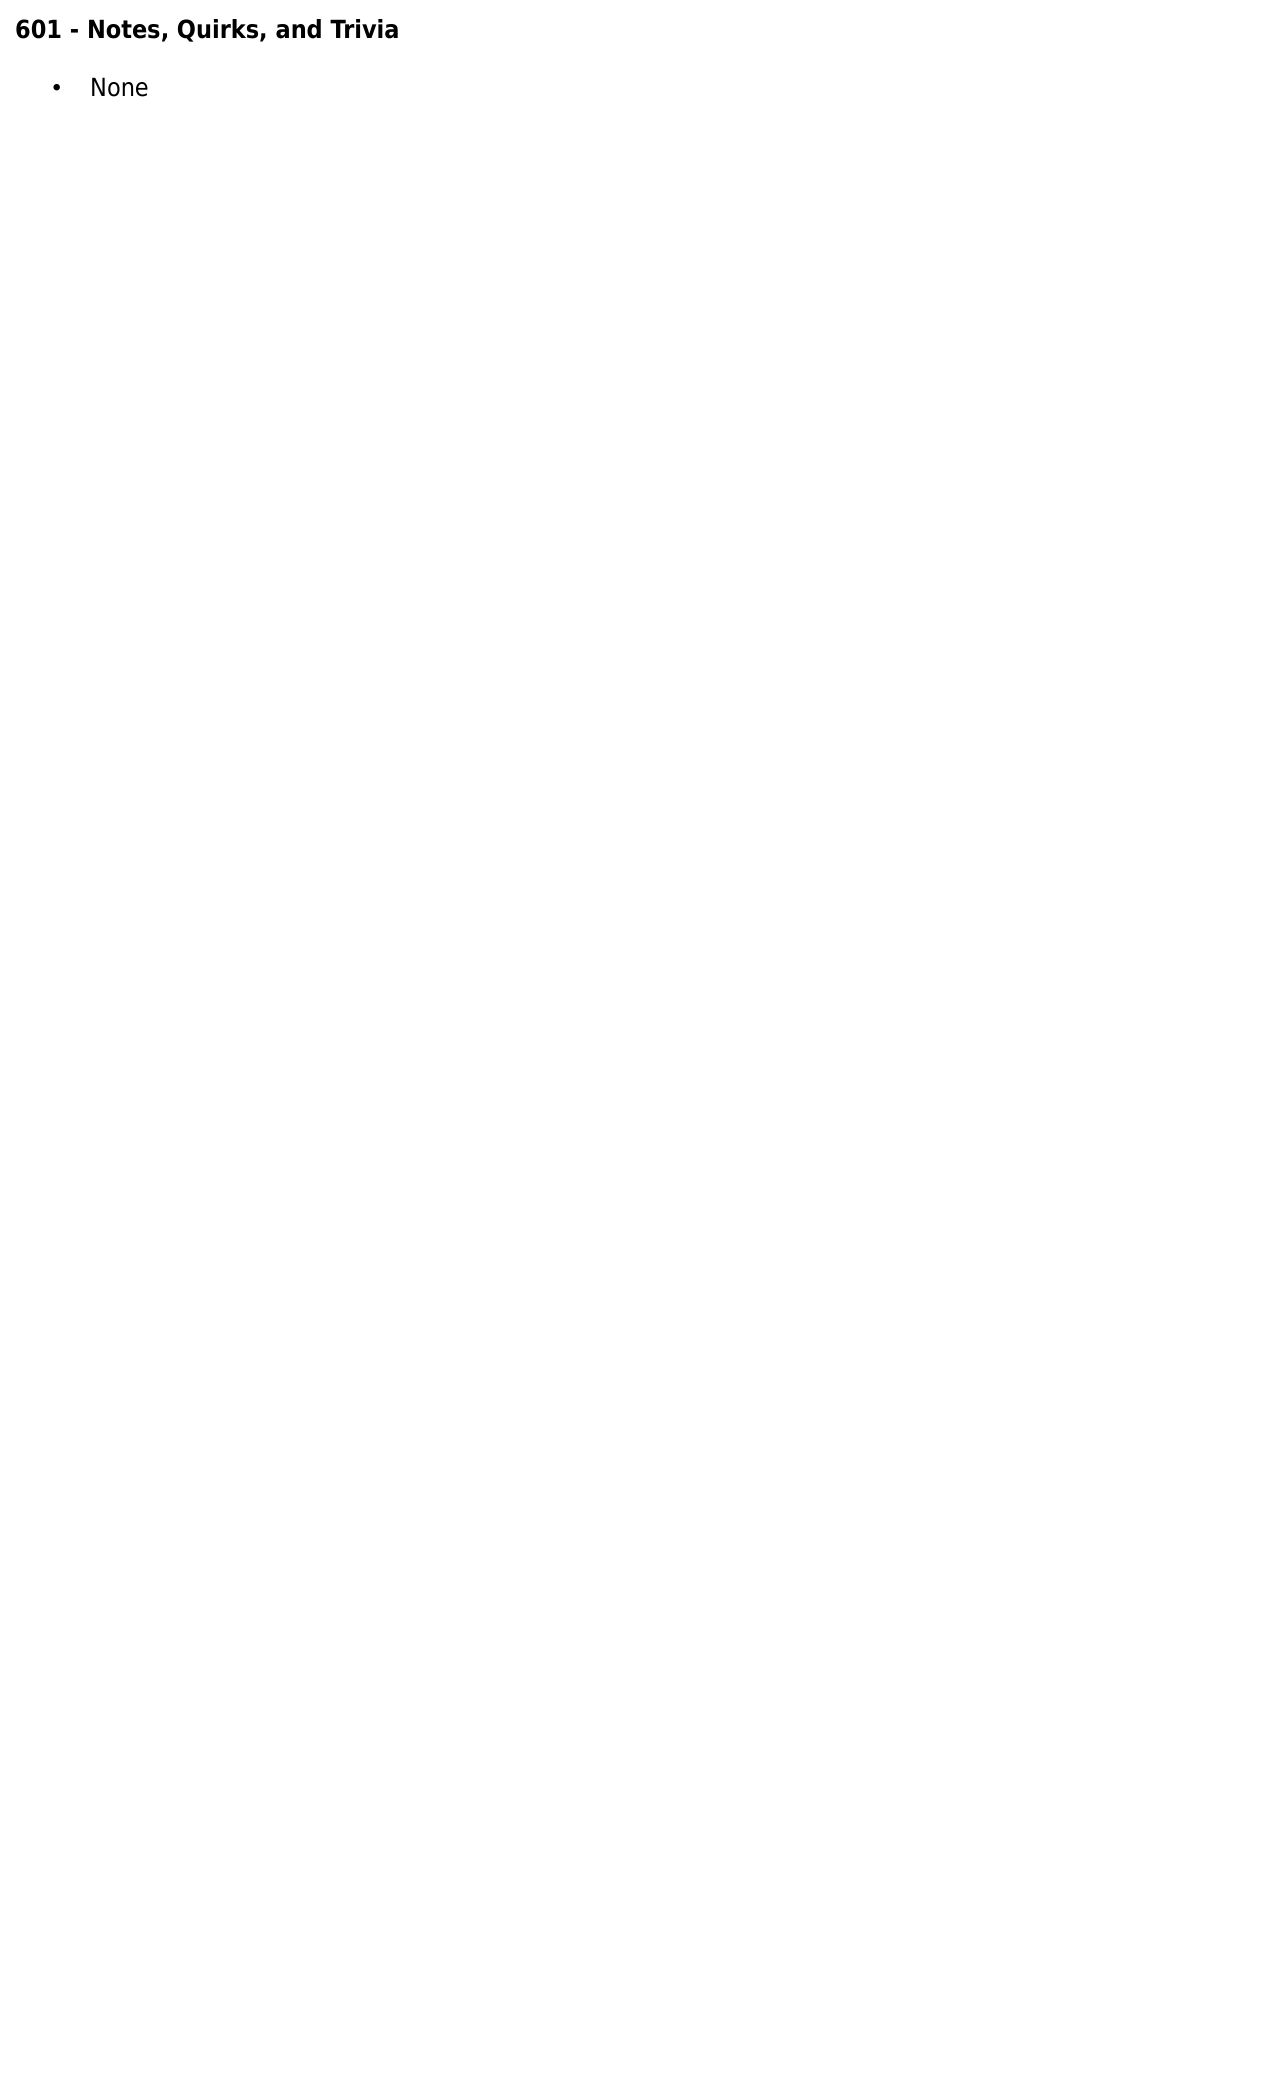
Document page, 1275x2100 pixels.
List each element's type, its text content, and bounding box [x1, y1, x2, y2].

list None [52, 73, 1260, 102]
text 601 - Notes, Quirks, and Trivia [15, 15, 1260, 44]
